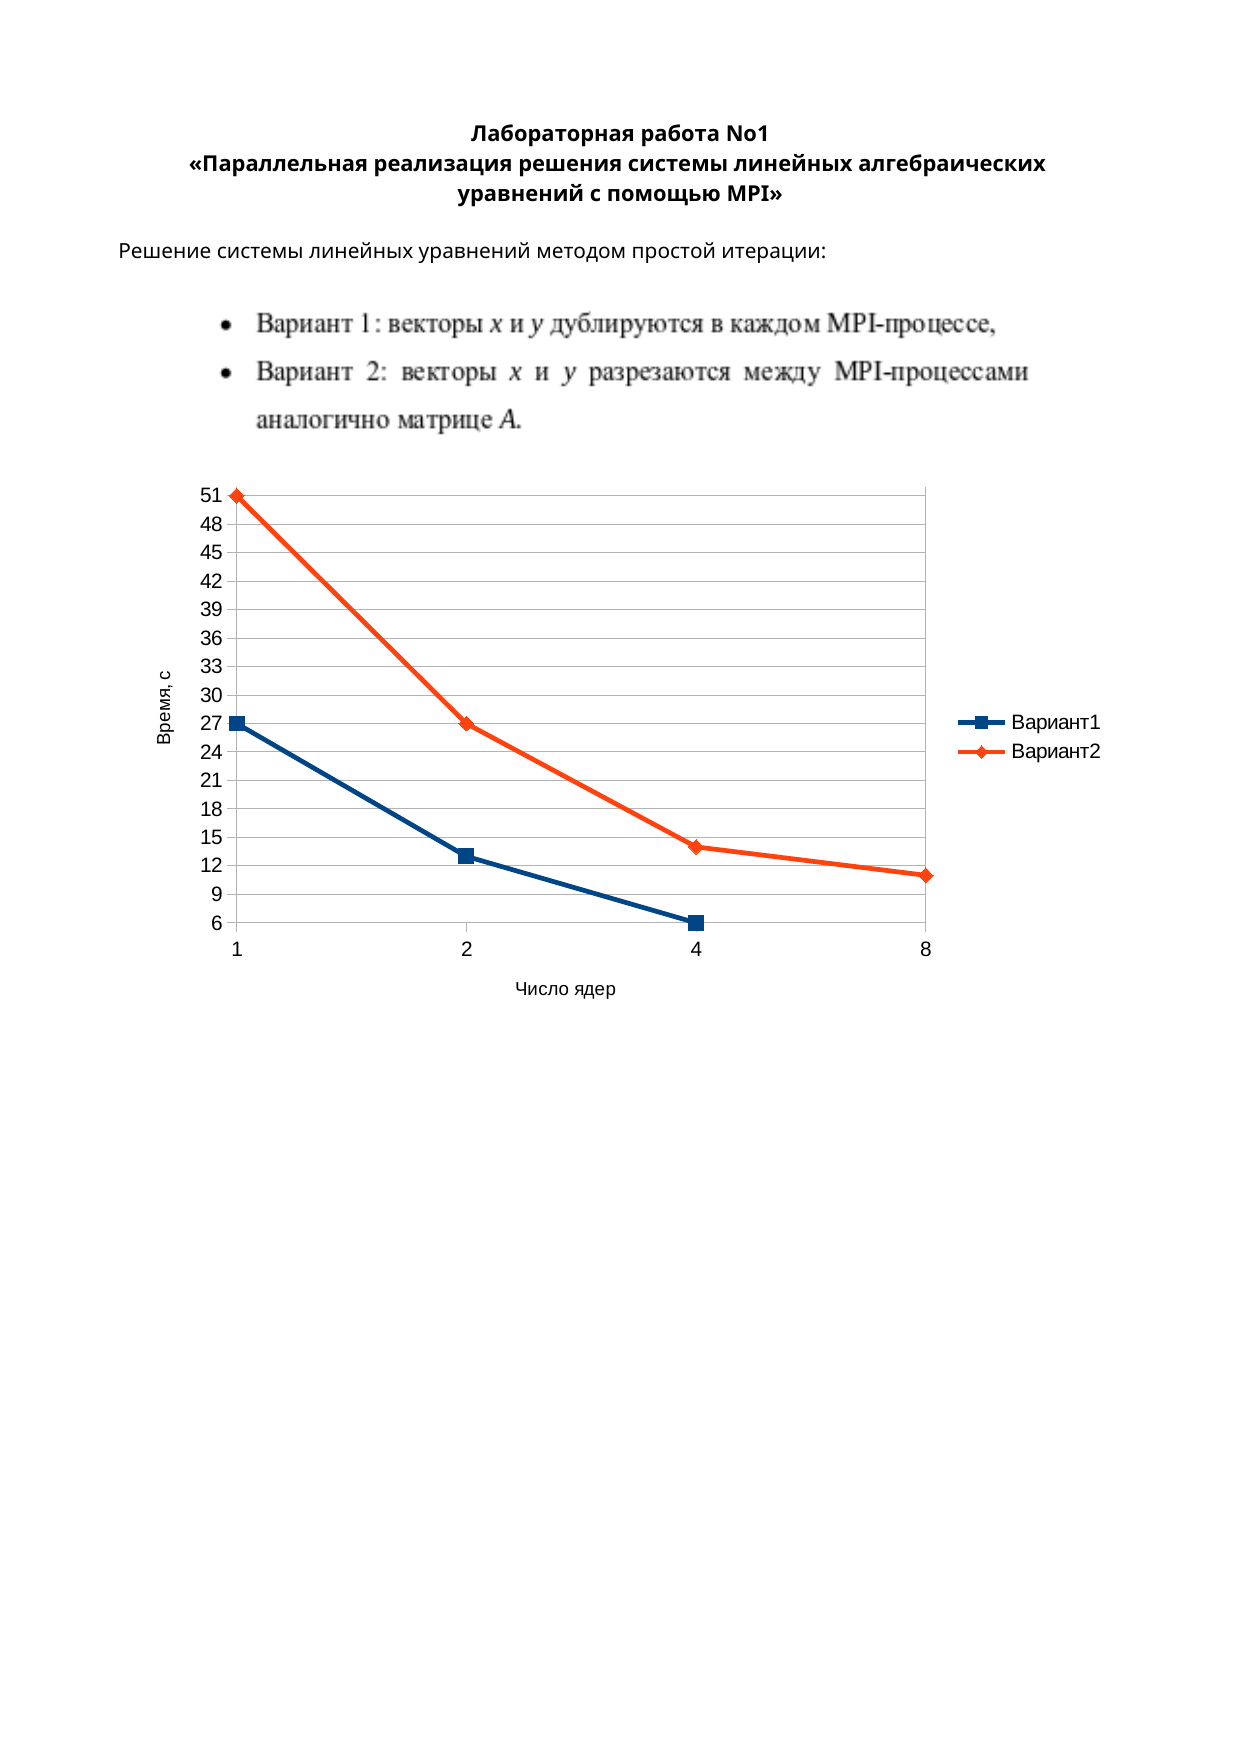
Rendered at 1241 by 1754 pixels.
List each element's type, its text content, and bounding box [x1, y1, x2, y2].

picture [877, 289, 1045, 487]
text уравнений с помощью MPI» [118, 178, 1122, 207]
text Решение системы линейных уравнений методом простой итерации: [118, 236, 1122, 264]
text Лабораторная работа No1 [118, 118, 1122, 148]
text «Параллельная реализация решения системы линейных алгебраических [118, 148, 1122, 178]
